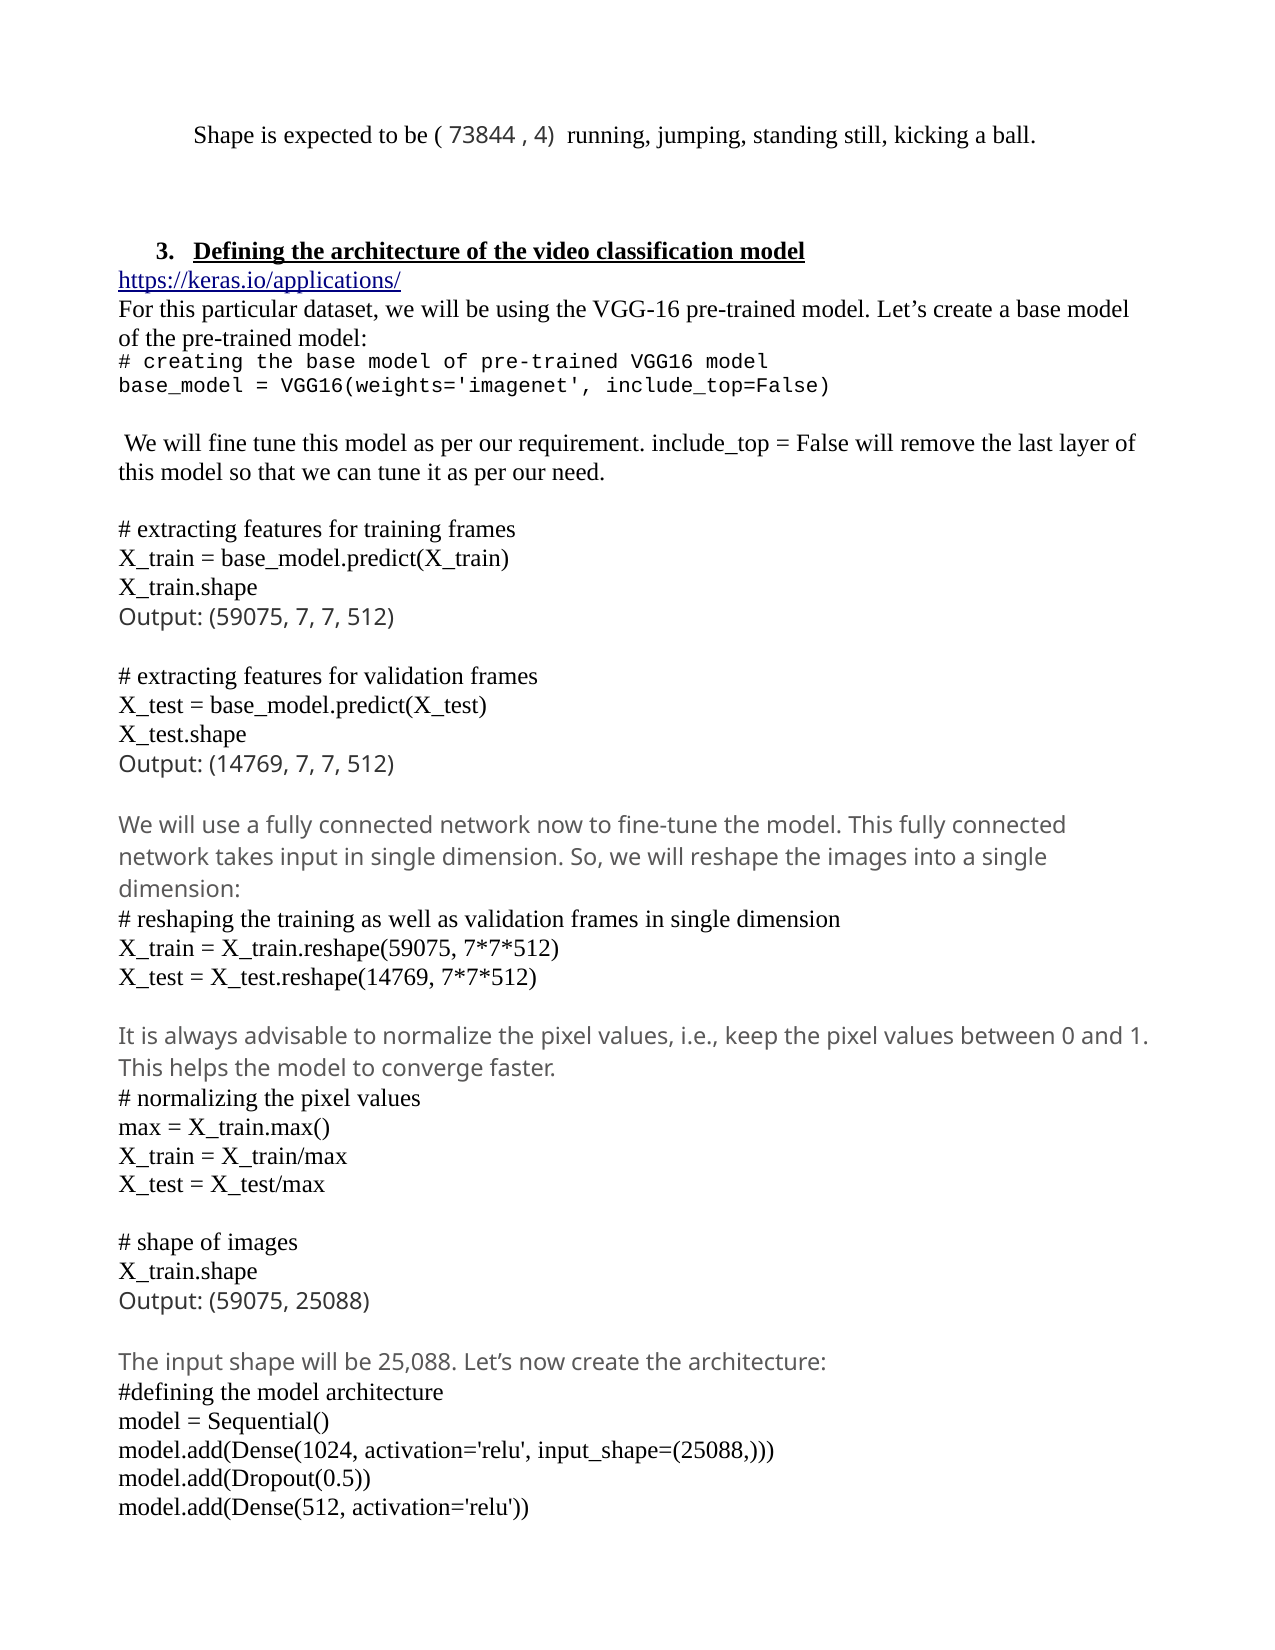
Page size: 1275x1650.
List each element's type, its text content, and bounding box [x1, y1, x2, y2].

text X_train = base_model.predict(X_train) [118, 543, 1157, 572]
text model.add(Dense(1024, activation='relu', input_shape=(25088,))) [118, 1435, 1157, 1463]
text # extracting features for training frames [118, 514, 1157, 543]
text # reshaping the training as well as validation frames in single dimension [118, 904, 1157, 933]
text # extracting features for validation frames [118, 661, 1157, 690]
text The input shape will be 25,088. Let’s now create the architecture: [118, 1345, 1157, 1377]
text X_train.shape [118, 572, 1157, 601]
text model.add(Dropout(0.5)) [118, 1463, 1157, 1492]
text X_test = X_test/max [118, 1169, 1157, 1198]
text For this particular dataset, we will be using the VGG-16 pre-trained model. Let’s create a base model of the pre-trained model: [118, 294, 1157, 351]
text We will fine tune this model as per our requirement. include_top = False will remove the last layer of this model so that we can tune it as per our need. [118, 428, 1157, 486]
text We will use a fully connected network now to fine-tune the model. This fully connected network takes input in single dimension. So, we will reshape the images into a single dimension: [118, 808, 1157, 904]
text X_test = X_test.reshape(14769, 7*7*512) [118, 962, 1157, 991]
text #defining the model architecture [118, 1377, 1157, 1406]
list Shape is expected to be ( 73844 , 4) running, jumping, standing still, kicking a ball. [156, 118, 1157, 150]
text X_test.shape [118, 719, 1157, 748]
text X_train = X_train/max [118, 1141, 1157, 1169]
text Output: (59075, 7, 7, 512) [118, 601, 1157, 633]
text max = X_train.max() [118, 1112, 1157, 1141]
text https://keras.io/applications/ [118, 265, 1157, 294]
text base_model = VGG16(weights='imagenet', include_top=False) [118, 375, 1157, 399]
text # normalizing the pixel values [118, 1083, 1157, 1112]
text model = Sequential() [118, 1406, 1157, 1435]
text X_train.shape [118, 1256, 1157, 1284]
text # shape of images [118, 1227, 1157, 1256]
text X_train = X_train.reshape(59075, 7*7*512) [118, 933, 1157, 962]
list Defining the architecture of the video classification model [156, 236, 1157, 265]
text # creating the base model of pre-trained VGG16 model [118, 351, 1157, 375]
text model.add(Dense(512, activation='relu')) [118, 1492, 1157, 1521]
text X_test = base_model.predict(X_test) [118, 690, 1157, 719]
text Output: (14769, 7, 7, 512) [118, 748, 1157, 779]
text Output: (59075, 25088) [118, 1284, 1157, 1316]
text It is always advisable to normalize the pixel values, i.e., keep the pixel values between 0 and 1. This helps the model to converge faster. [118, 1019, 1157, 1083]
